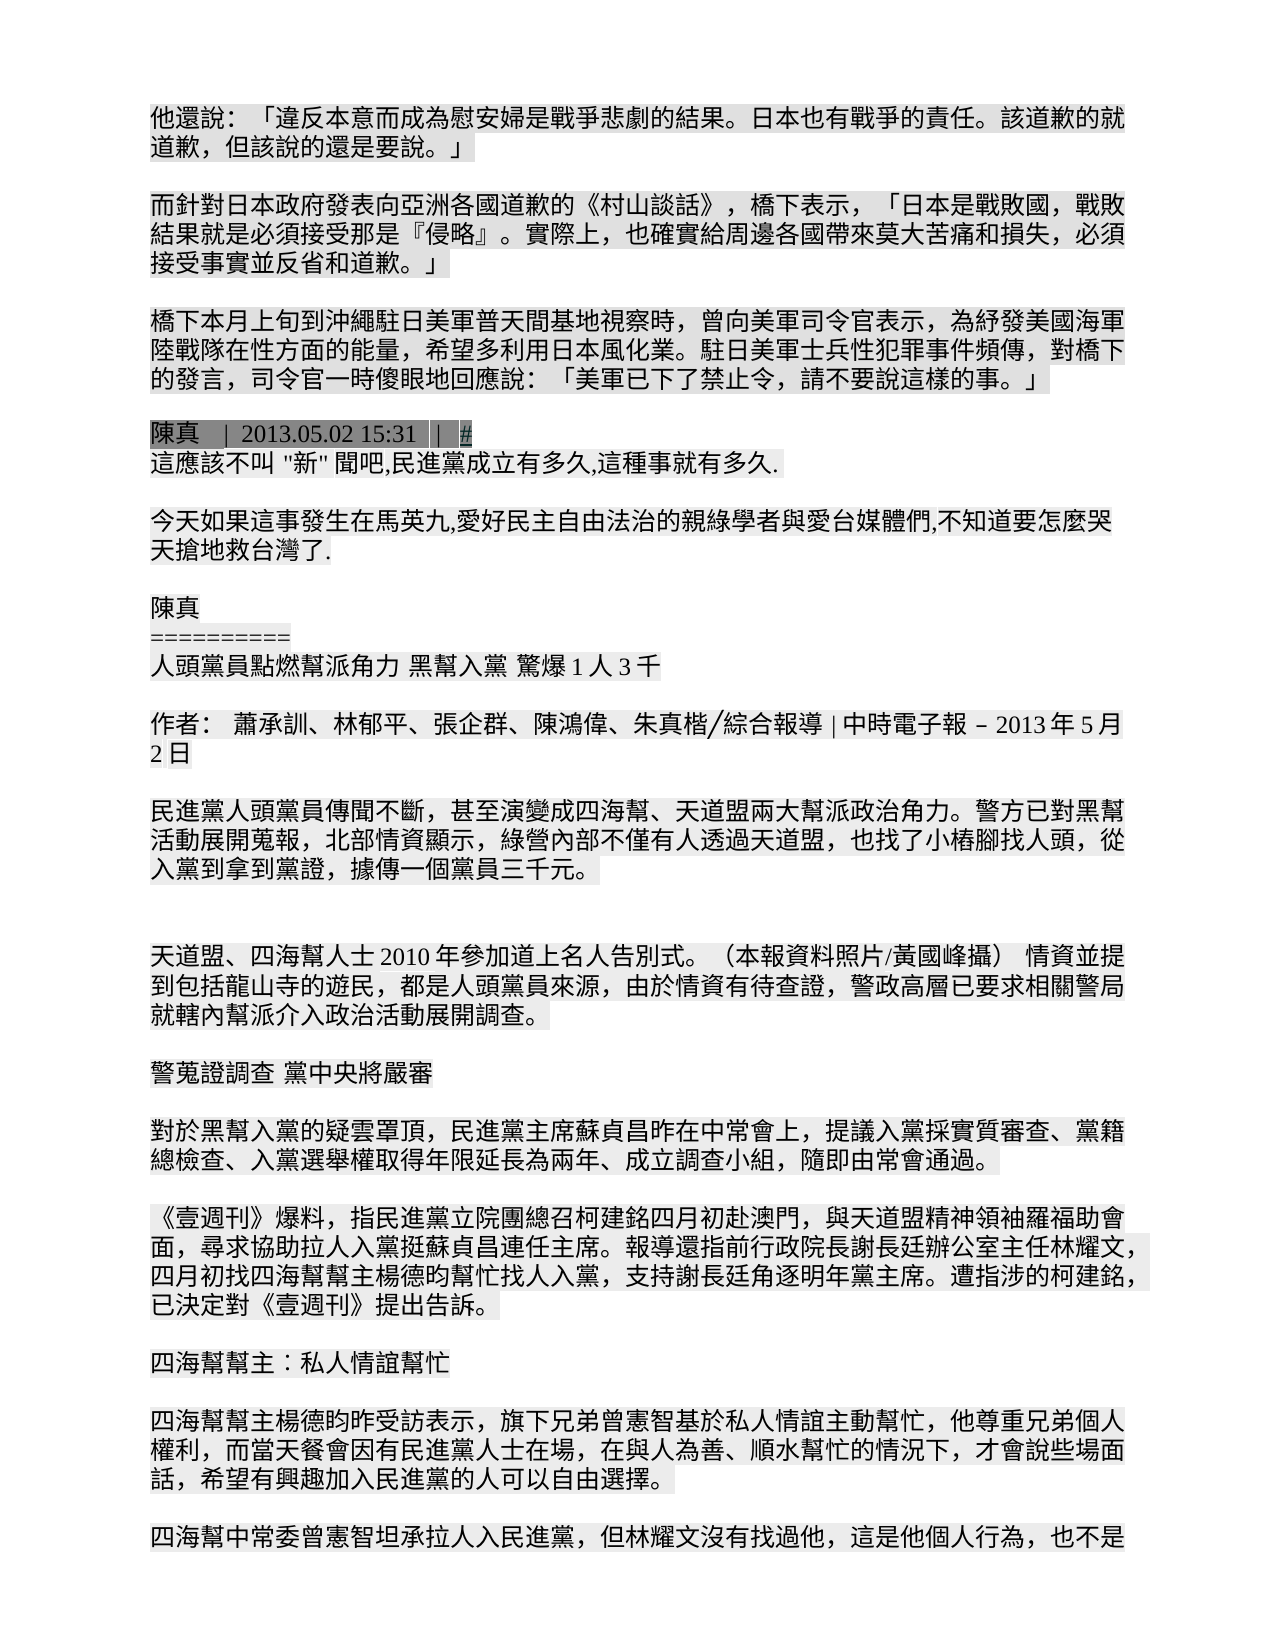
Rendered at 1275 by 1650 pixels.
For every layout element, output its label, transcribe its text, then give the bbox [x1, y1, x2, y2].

text 重點不是罪行,而是罪犯對於惡行的態度. 可恥的日本鬼子是一例,這兩年在美國大力支持下勇於 "對抗" 中國的菲律賓之所作所為又是一例. 一個國家,犯下滔天罪行,各種大規模而且極其病態殘忍的罪行,姦殺擄掠無所不為,事後卻一直告訴我們有關事物的定義,在定義未有定論之前,彷彿一切都只是一種概念.在事物的定義尚未明朗之前,他告訴我們必須冷靜,理性,客觀,而且最好是要他們一樣有禮貌. 還有一個國家,不用說大家也知道是哪一國,犯下滔天罪行,各種大規模而且極其病態殘忍的罪行,姦殺擄掠無所不為,但他卻告訴我們這一切是出於愛,出於維護世界和平的苦心,出於人類文明與普世價值的追求. 許多時候,我似乎能仇恨,理解它因何而起,理解一些行事正直且前途似錦的人為何會用一己生命去傷害無辜. 陳真 =========== 橋下徹：二戰時 慰安婦是必要的 黃菁菁╱東京十三日電 | 中時電子報 2013年5月14日 「日本維新會」共同黨魁、大阪市長橋下徹十三日針對慰安婦爭議聲稱，「在槍林彈雨中，賭上性命的奔跑時，若想讓精神亢奮的勇士集團休息的話，誰都知道慰安婦制度是有必要的」。而針對日本首相安倍晉三主張的「侵略的定義未定論」，橋下也強調，「正如安倍首相所言，（所謂的侵略）在學術上是沒有定義的」。 橋下十三日在大阪市公所，針對二戰時舊日軍慰安婦制度問題，向日媒記者表示，「先不管好壞，為維持軍隊的規律，（慰安婦）在當時是有必要的」。又說，「若調查當時的歷史，不只是日本國軍，其他各國的軍隊也活用慰安婦制度」，「為何只有日本的慰安婦受到關注？」「韓國等國在許多地方的宣傳奏效，（日本）才被視為強姦的國家，這是最大問題。」 橋下說「世界譴責日本強擄慰安婦，以暴力脅迫她們做那樣的工作，但二○○七年（第一次安倍內閣）的內閣會議決定，並沒有那樣的證據。日本政府應該要好好地主張那是錯的，日本因為與事實不符的事而受到不當的侮辱。」 他還說：「違反本意而成為慰安婦是戰爭悲劇的結果。日本也有戰爭的責任。該道歉的就道歉，但該說的還是要說。」 而針對日本政府發表向亞洲各國道歉的《村山談話》，橋下表示，「日本是戰敗國，戰敗結果就是必須接受那是『侵略』。實際上，也確實給周邊各國帶來莫大苦痛和損失，必須接受事實並反省和道歉。」 橋下本月上旬到沖繩駐日美軍普天間基地視察時，曾向美軍司令官表示，為紓發美國海軍陸戰隊在性方面的能量，希望多利用日本風化業。駐日美軍士兵性犯罪事件頻傳，對橋下的發言，司令官一時傻眼地回應說：「美軍已下了禁止令，請不要說這樣的事。」 [150, 75, 1125, 394]
text 陳真 | 2013.05.02 15:31 | # [150, 419, 1125, 449]
text 這應該不叫 "新" 聞吧,民進黨成立有多久,這種事就有多久. 今天如果這事發生在馬英九,愛好民主自由法治的親綠學者與愛台媒體們,不知道要怎麼哭天搶地救台灣了. 陳真 ========== 人頭黨員點燃幫派角力 黑幫入黨 驚爆1人3千 作者： 蕭承訓、林郁平、張企群、陳鴻偉、朱真楷╱綜合報導 | 中時電子報 – 2013年5月2日 民進黨人頭黨員傳聞不斷，甚至演變成四海幫、天道盟兩大幫派政治角力。警方已對黑幫活動展開蒐報，北部情資顯示，綠營內部不僅有人透過天道盟，也找了小樁腳找人頭，從入黨到拿到黨證，據傳一個黨員三千元。 天道盟、四海幫人士2010年參加道上名人告別式。（本報資料照片/黃國峰攝） 情資並提到包括龍山寺的遊民，都是人頭黨員來源，由於情資有待查證，警政高層已要求相關警局就轄內幫派介入政治活動展開調查。 警蒐證調查 黨中央將嚴審 對於黑幫入黨的疑雲罩頂，民進黨主席蘇貞昌昨在中常會上，提議入黨採實質審查、黨籍總檢查、入黨選舉權取得年限延長為兩年、成立調查小組，隨即由常會通過。 《壹週刊》爆料，指民進黨立院團總召柯建銘四月初赴澳門，與天道盟精神領袖羅福助會面，尋求協助拉人入黨挺蘇貞昌連任主席。報導還指前行政院長謝長廷辦公室主任林耀文，四月初找四海幫幫主楊德昀幫忙找人入黨，支持謝長廷角逐明年黨主席。遭指涉的柯建銘，已決定對《壹週刊》提出告訴。 四海幫幫主︰私人情誼幫忙 四海幫幫主楊德盷昨受訪表示，旗下兄弟曾憲智基於私人情誼主動幫忙，他尊重兄弟個人權利，而當天餐會因有民進黨人士在場，在與人為善、順水幫忙的情況下，才會說些場面話，希望有興趣加入民進黨的人可以自由選擇。 四海幫中常委曾憲智坦承拉人入民進黨，但林耀文沒有找過他，這是他個人行為，也不是為特定對象，讓幫主及整個四海幫捲入風波，始料未及。 吳桐茂選議員 天道盟介入 警方說，目前較多情資是天道盟太陽會前會長吳桐潭的弟弟、綽號「黑茂仔」的吳桐茂，打算參加基隆市七堵區議員選舉，造成當地政壇人士人心惶惶。 情資指出，兩年前才假釋出獄的吳桐潭雖然低調，但仍然指示手下的組長協助參加吳桐茂新成立的協會，並找暖暖的地方角頭跨區力挺，協會成立當天席開三桌，出席的都是太陽會重量級人物。 後來吳桐茂的動作被外界視為黑道介入及人頭黨員的開端，民進黨則否認吳在此波入黨名單。不過，警方上月十九日收網逮捕太陽會長沈春雄等十三人，被視為對太陽會進行威嚇降溫。 另新竹天道盟敏德會傳去年底陸續與政壇人士接觸，不少幫眾被介紹加入政黨。知情人士說，敏德會與新竹當地角頭有極深的依存關係，但「就算真的有拉人入黨，應該也不是要挺某特定人士，可能另有目的。」 一名竹聯幫大哥被問到外傳天道盟和四海幫要找數萬人頭黨員加入民進黨，他表示，「不可能找到那麼多人！」。該大哥說，竹聯不會去碰這些敏感的政治事情，畢竟對「公司」、對自己都不會比較好，況且今天誰當家，都與他們沒有關係。 [150, 449, 1125, 1552]
